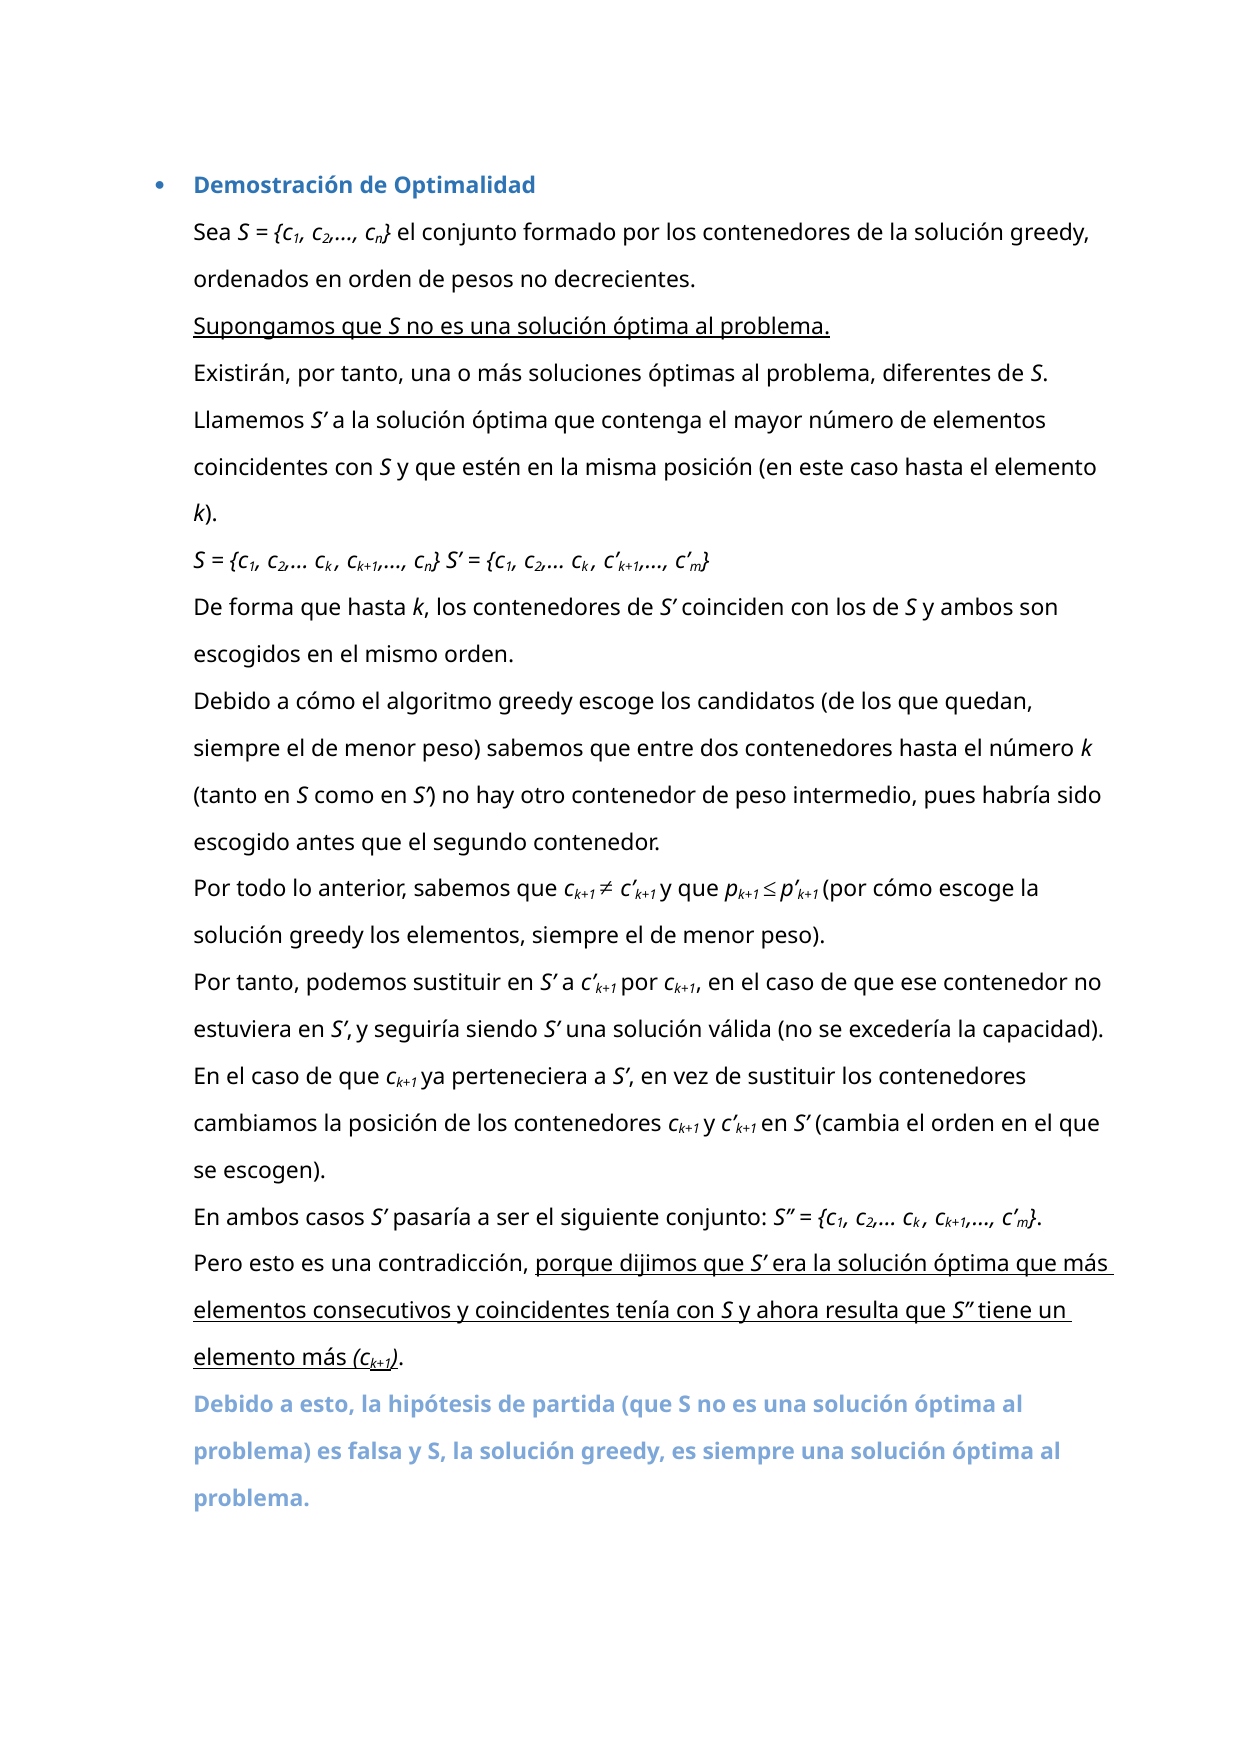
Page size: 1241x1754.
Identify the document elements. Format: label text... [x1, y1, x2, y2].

list Llamemos S’ a la solución óptima que contenga el mayor número de elementos coincidentes con S y que estén en la misma posición (en este caso hasta el elemento k). [193, 403, 1122, 528]
list Debido a esto, la hipótesis de partida (que S no es una solución óptima al problema) es falsa y S, la solución greedy, es siempre una solución óptima al problema. [193, 1388, 1122, 1513]
list Debido a cómo el algoritmo greedy escoge los candidatos (de los que quedan, siempre el de menor peso) sabemos que entre dos contenedores hasta el número k (tanto en S como en S’) no hay otro contenedor de peso intermedio, pues habría sido escogido antes que el segundo contenedor. [193, 685, 1122, 857]
list Supongamos que S no es una solución óptima al problema. [193, 310, 1122, 341]
list S = {c1, c2,… ck , ck+1,…, cn} S’ = {c1, c2,… ck , c’k+1,…, c’m} [193, 544, 1122, 575]
list En el caso de que ck+1 ya perteneciera a S’, en vez de sustituir los contenedores cambiamos la posición de los contenedores ck+1 y c’k+1 en S’ (cambia el orden en el que se escogen). [193, 1060, 1122, 1185]
list Por todo lo anterior, sabemos que ck+1 c’k+1 y que pk+1 p’k+1 (por cómo escoge la solución greedy los elementos, siempre el de menor peso). [193, 872, 1122, 950]
subtitle Demostración de Optimalidad [156, 169, 1122, 200]
list Existirán, por tanto, una o más soluciones óptimas al problema, diferentes de S. [193, 357, 1122, 388]
list Por tanto, podemos sustituir en S’ a c’k+1 por ck+1, en el caso de que ese contenedor no estuviera en S’, y seguiría siendo S’ una solución válida (no se excedería la capacidad). [193, 966, 1122, 1044]
list Sea S = {c1, c2,…, cn} el conjunto formado por los contenedores de la solución greedy, ordenados en orden de pesos no decrecientes. [193, 216, 1122, 294]
list Pero esto es una contradicción, porque dijimos que S’ era la solución óptima que más elementos consecutivos y coincidentes tenía con S y ahora resulta que S’’ tiene un elemento más (ck+1). [193, 1247, 1122, 1372]
list De forma que hasta k, los contenedores de S’ coinciden con los de S y ambos son escogidos en el mismo orden. [193, 591, 1122, 669]
list En ambos casos S’ pasaría a ser el siguiente conjunto: S’’ = {c1, c2,… ck , ck+1,…, c’m}. [193, 1200, 1122, 1232]
